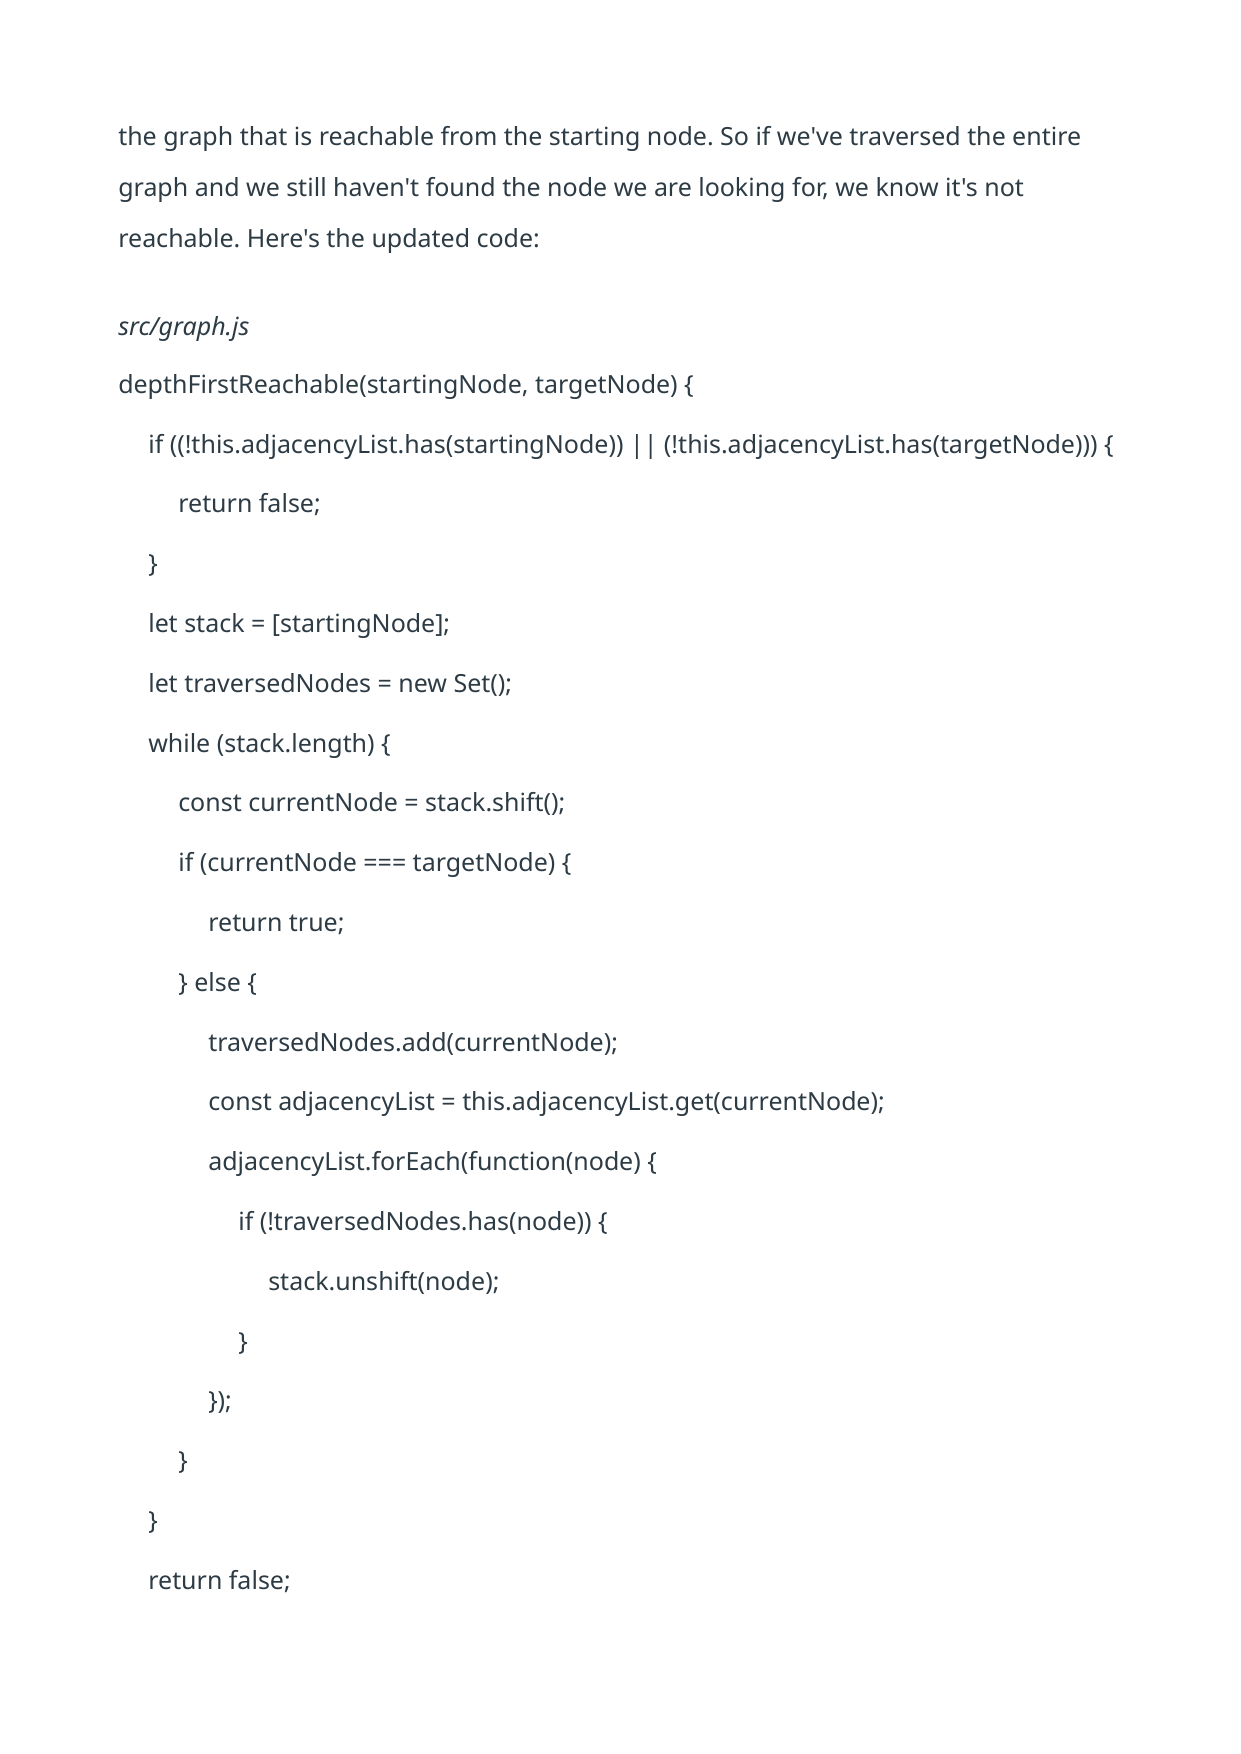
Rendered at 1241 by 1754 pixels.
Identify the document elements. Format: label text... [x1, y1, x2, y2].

text const currentNode = stack.shift(); [118, 785, 1122, 819]
text return false; [118, 486, 1122, 520]
text the graph that is reachable from the starting node. So if we've traversed the entire graph and we still haven't found the node we are looking for, we know it's not reachable. Here's the updated code: [118, 118, 1122, 254]
text return false; [118, 1562, 1122, 1597]
text src/graph.js [118, 309, 1122, 343]
text traversedNodes.add(currentNode); [118, 1024, 1122, 1058]
text } [118, 1443, 1122, 1477]
text stack.unshift(node); [118, 1263, 1122, 1298]
text if (currentNode === targetNode) { [118, 845, 1122, 879]
text let stack = [startingNode]; [118, 606, 1122, 640]
text adjacencyList.forEach(function(node) { [118, 1144, 1122, 1178]
text const adjacencyList = this.adjacencyList.get(currentNode); [118, 1084, 1122, 1118]
text depthFirstReachable(startingNode, targetNode) { [118, 367, 1122, 401]
text } [118, 1502, 1122, 1537]
text while (stack.length) { [118, 725, 1122, 759]
text return true; [118, 904, 1122, 939]
text }); [118, 1383, 1122, 1417]
text } [118, 546, 1122, 580]
text } else { [118, 964, 1122, 999]
text if ((!this.adjacencyList.has(startingNode)) || (!this.adjacencyList.has(targetNode))) { [118, 426, 1122, 461]
text } [118, 1323, 1122, 1357]
text let traversedNodes = new Set(); [118, 665, 1122, 700]
text if (!traversedNodes.has(node)) { [118, 1203, 1122, 1238]
